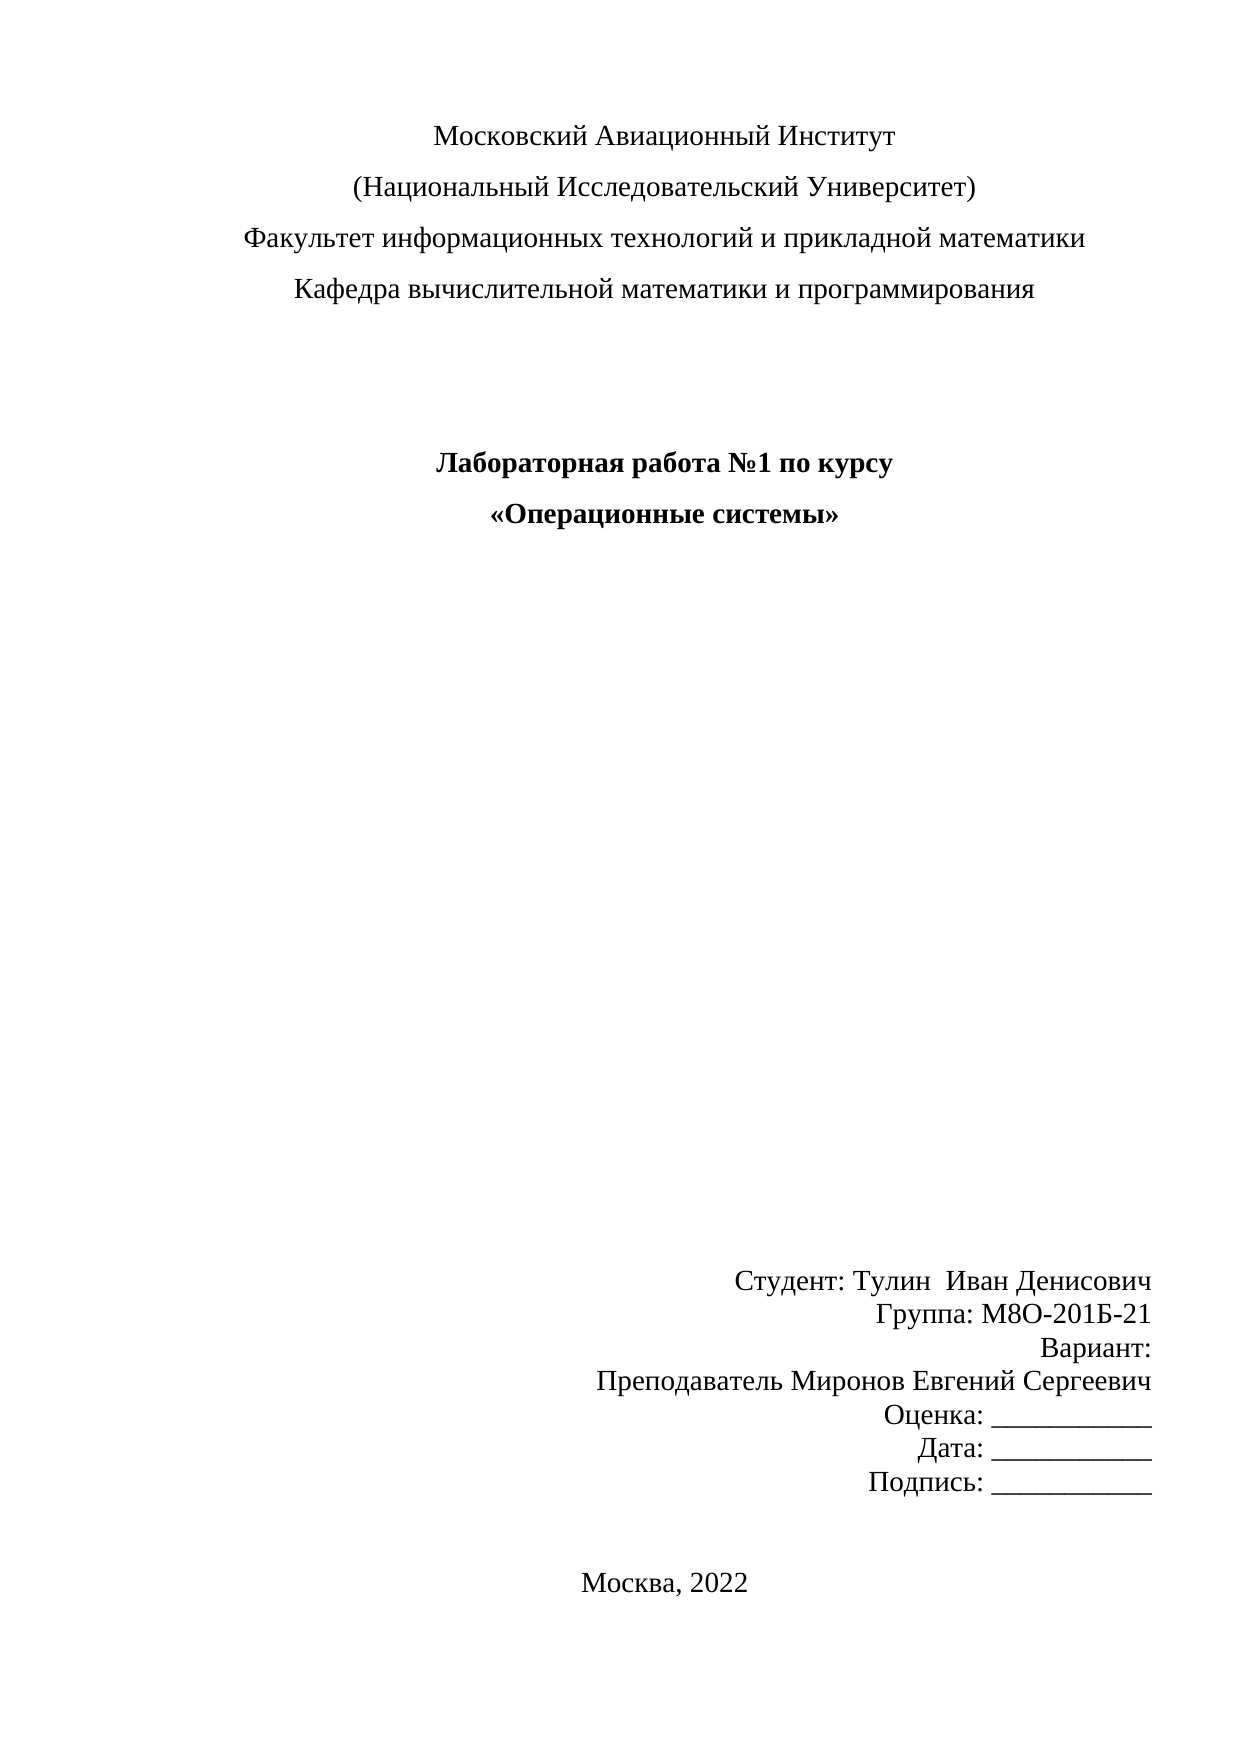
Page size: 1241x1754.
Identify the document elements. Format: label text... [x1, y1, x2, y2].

text Студент: Тулин Иван Денисович [177, 1263, 1152, 1296]
text Оценка: ___________ [177, 1397, 1152, 1431]
text Преподаватель Миронов Евгений Сергеевич [177, 1363, 1152, 1397]
text «Операционные системы» [177, 496, 1152, 529]
text Лабораторная работа №1 по курсу [177, 445, 1152, 478]
text Московский Авиационный Институт [177, 118, 1152, 152]
text Группа: М8О-201Б-21 [767, 1296, 1152, 1330]
text Кафедра вычислительной математики и программирования [177, 272, 1152, 305]
text Факультет информационных технологий и прикладной математики [177, 220, 1152, 254]
text Подпись: ___________ [177, 1464, 1152, 1498]
text (Национальный Исследовательский Университет) [177, 169, 1152, 203]
text Вариант: [767, 1330, 1152, 1363]
text Москва, 2022 [177, 1565, 1152, 1598]
text Дата: ___________ [177, 1431, 1152, 1464]
